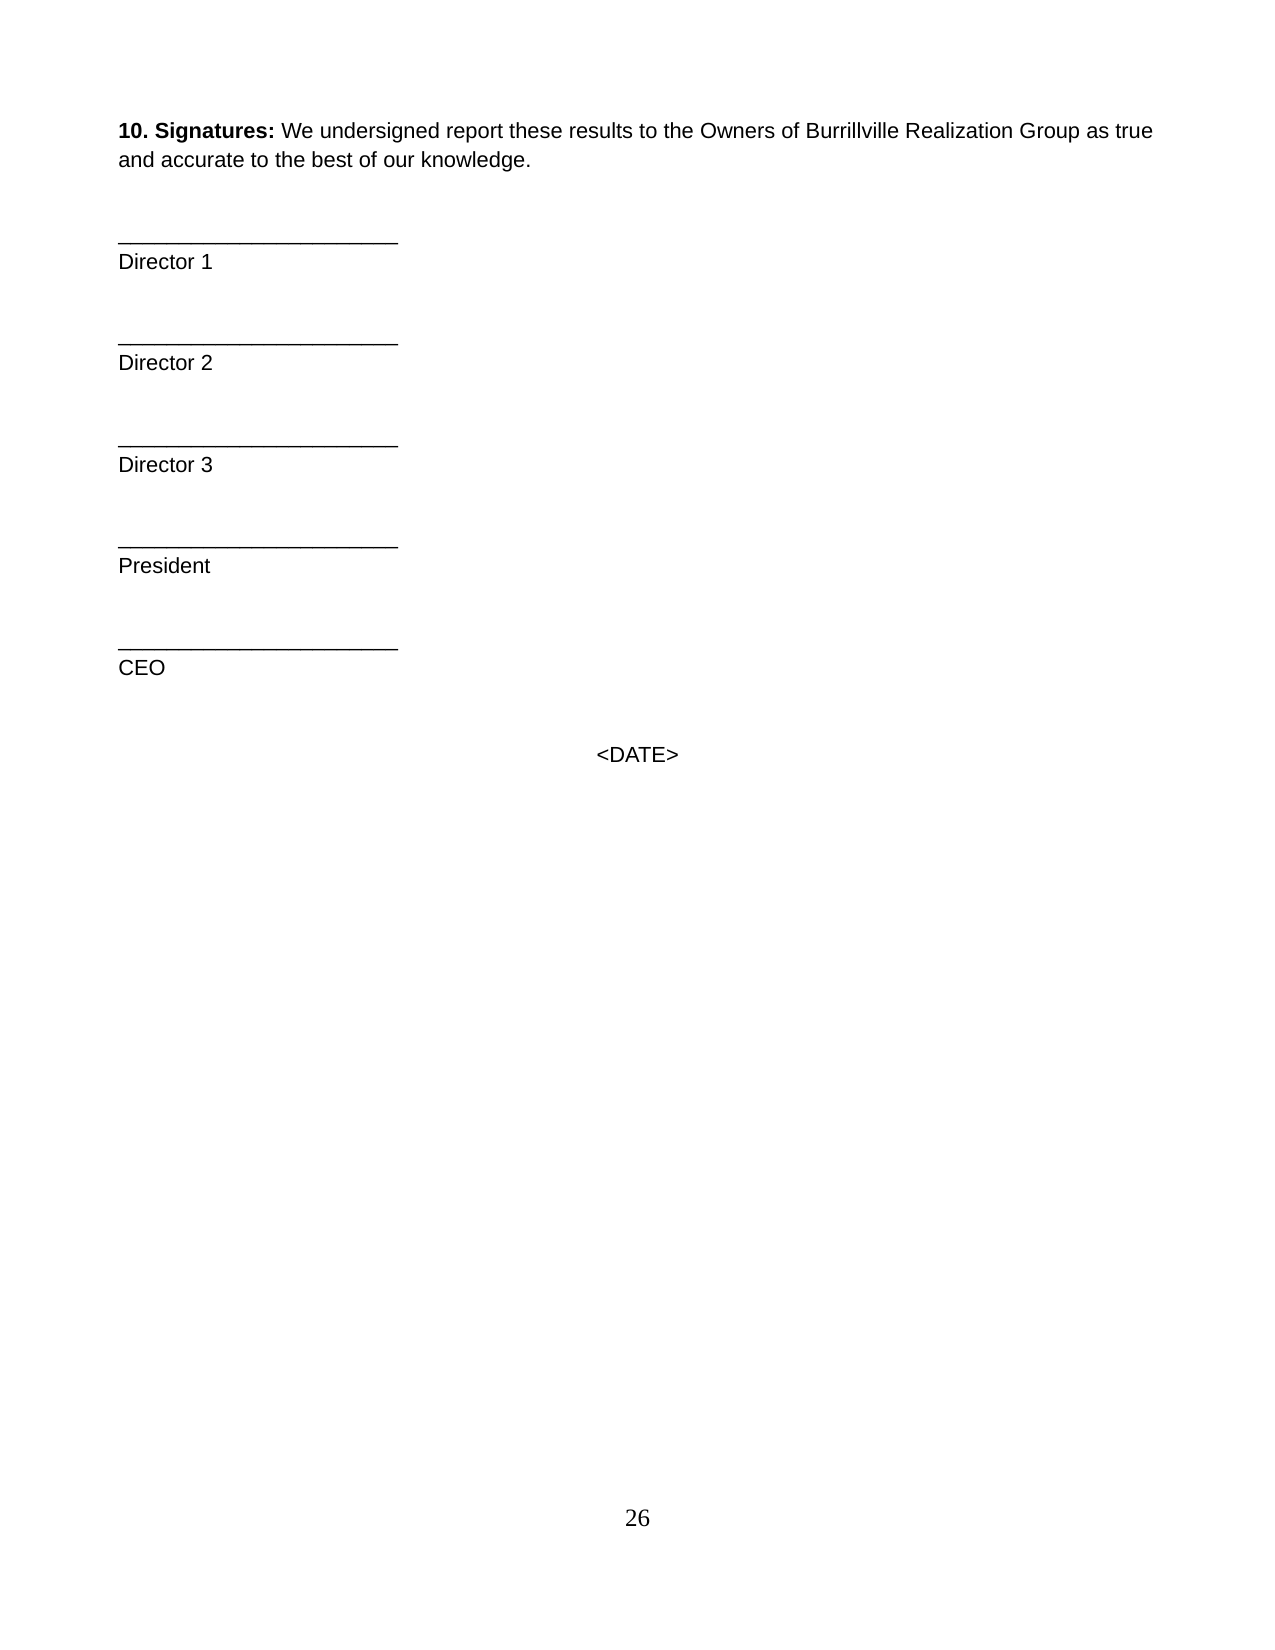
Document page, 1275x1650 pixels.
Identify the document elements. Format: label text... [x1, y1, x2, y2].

text Director 3 [118, 451, 1157, 477]
text President [118, 553, 1157, 578]
text <DATE> [118, 741, 1157, 767]
text Director 2 [118, 350, 1157, 375]
text _______________________ [118, 219, 1157, 245]
text _______________________ [118, 625, 1157, 651]
text _______________________ [118, 321, 1157, 346]
text CEO [118, 654, 1157, 679]
text 10. Signatures: We undersigned report these results to the Owners of Burrillville Realization Group as true and accurate to the best of our knowledge. [118, 118, 1157, 172]
text _______________________ [118, 524, 1157, 549]
text _______________________ [118, 422, 1157, 448]
text Director 1 [118, 248, 1157, 274]
